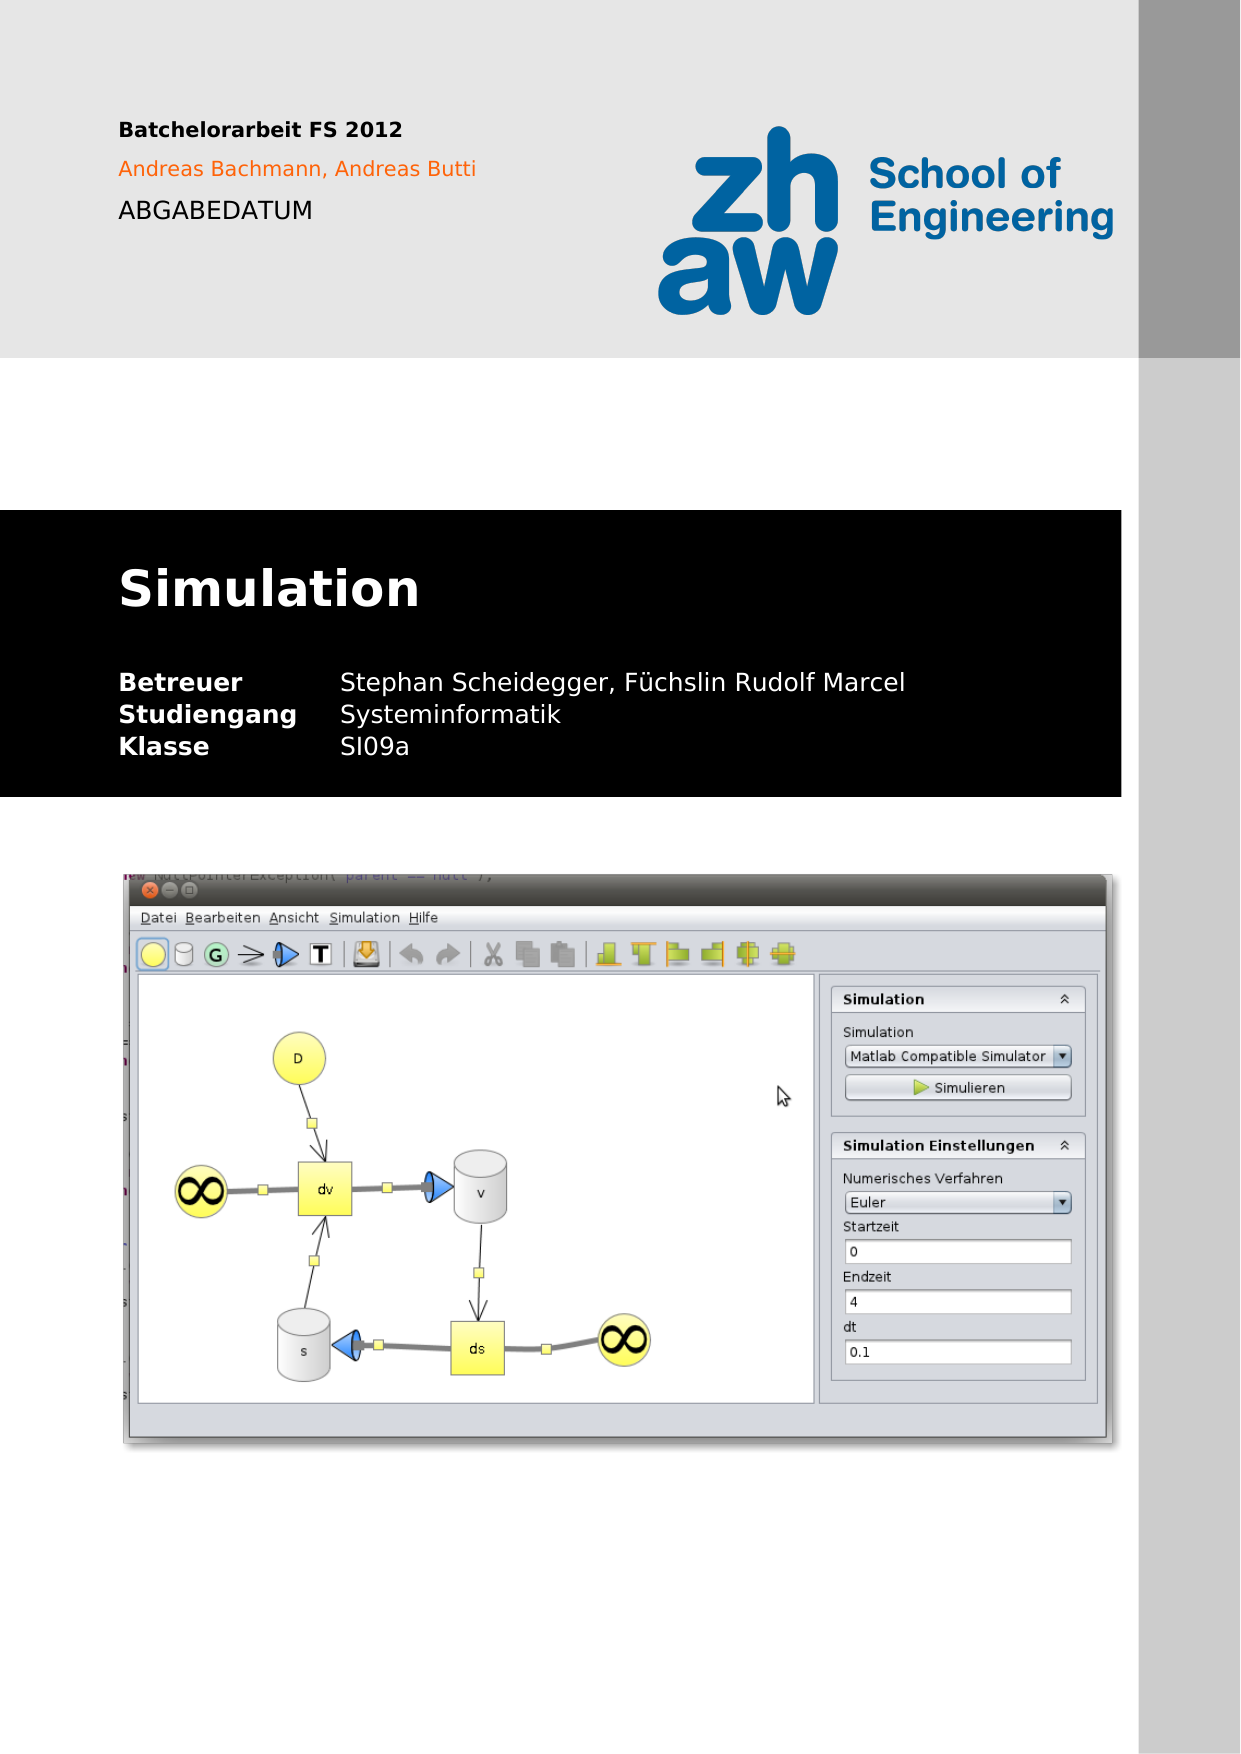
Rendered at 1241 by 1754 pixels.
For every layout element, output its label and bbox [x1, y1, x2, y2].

picture [658, 117, 1113, 315]
picture [118, 869, 1122, 1453]
